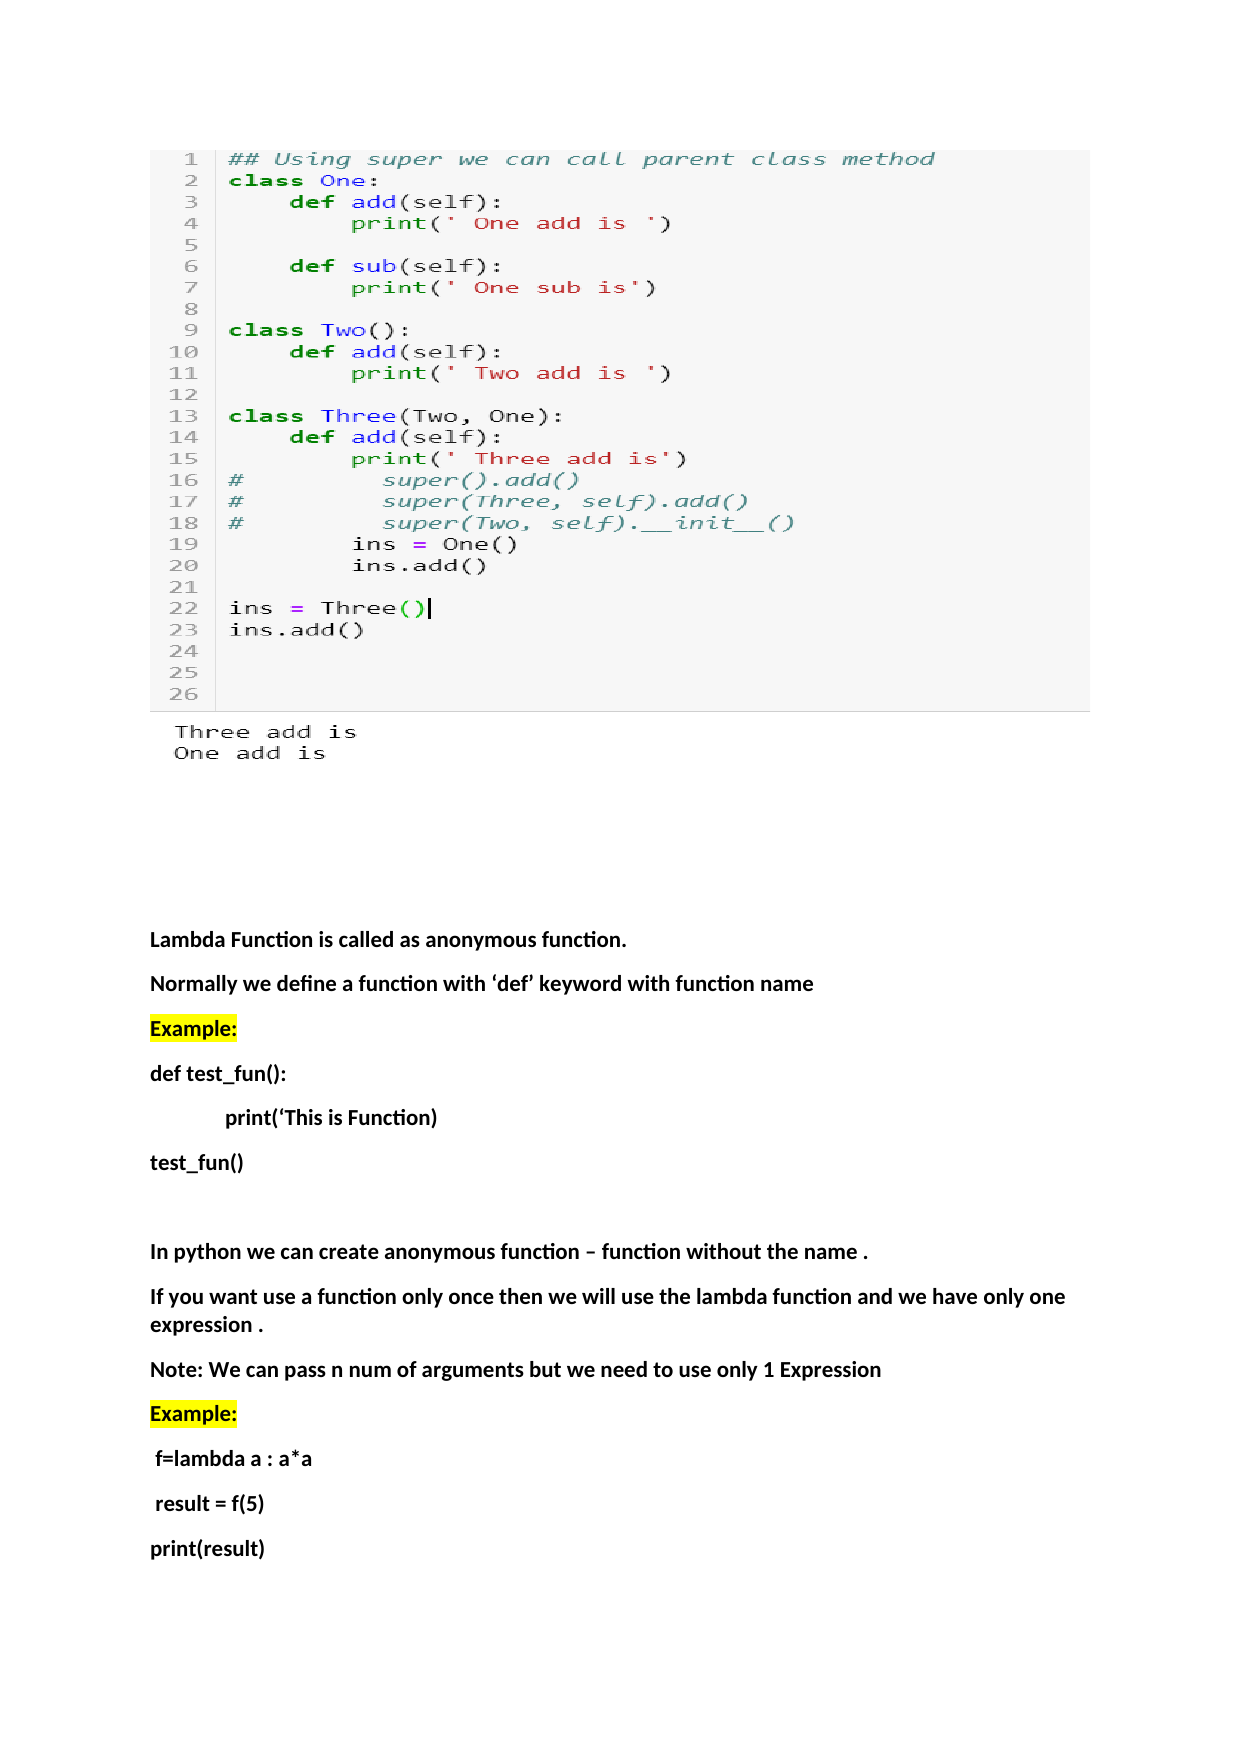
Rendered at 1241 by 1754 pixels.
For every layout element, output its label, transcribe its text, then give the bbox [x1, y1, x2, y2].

text Note: We can pass n num of arguments but we need to use only 1 Expression [150, 1355, 1090, 1383]
text def test_fun(): [150, 1059, 1090, 1087]
text Lambda Function is called as anonymous function. [150, 925, 1090, 953]
text Example: [150, 1014, 1090, 1042]
text f=lambda a : a*a [150, 1444, 1090, 1472]
text print(result) [150, 1534, 1090, 1562]
text If you want use a function only once then we will use the lambda function and we have only one expression . [150, 1282, 1090, 1338]
text result = f(5) [150, 1489, 1090, 1517]
text In python we can create anonymous function – function without the name . [150, 1237, 1090, 1266]
text print(‘This is Function) [150, 1103, 1090, 1131]
text test_fun() [150, 1148, 1090, 1176]
text Normally we define a function with ‘def’ keyword with function name [150, 969, 1090, 997]
text Example: [150, 1399, 1090, 1428]
